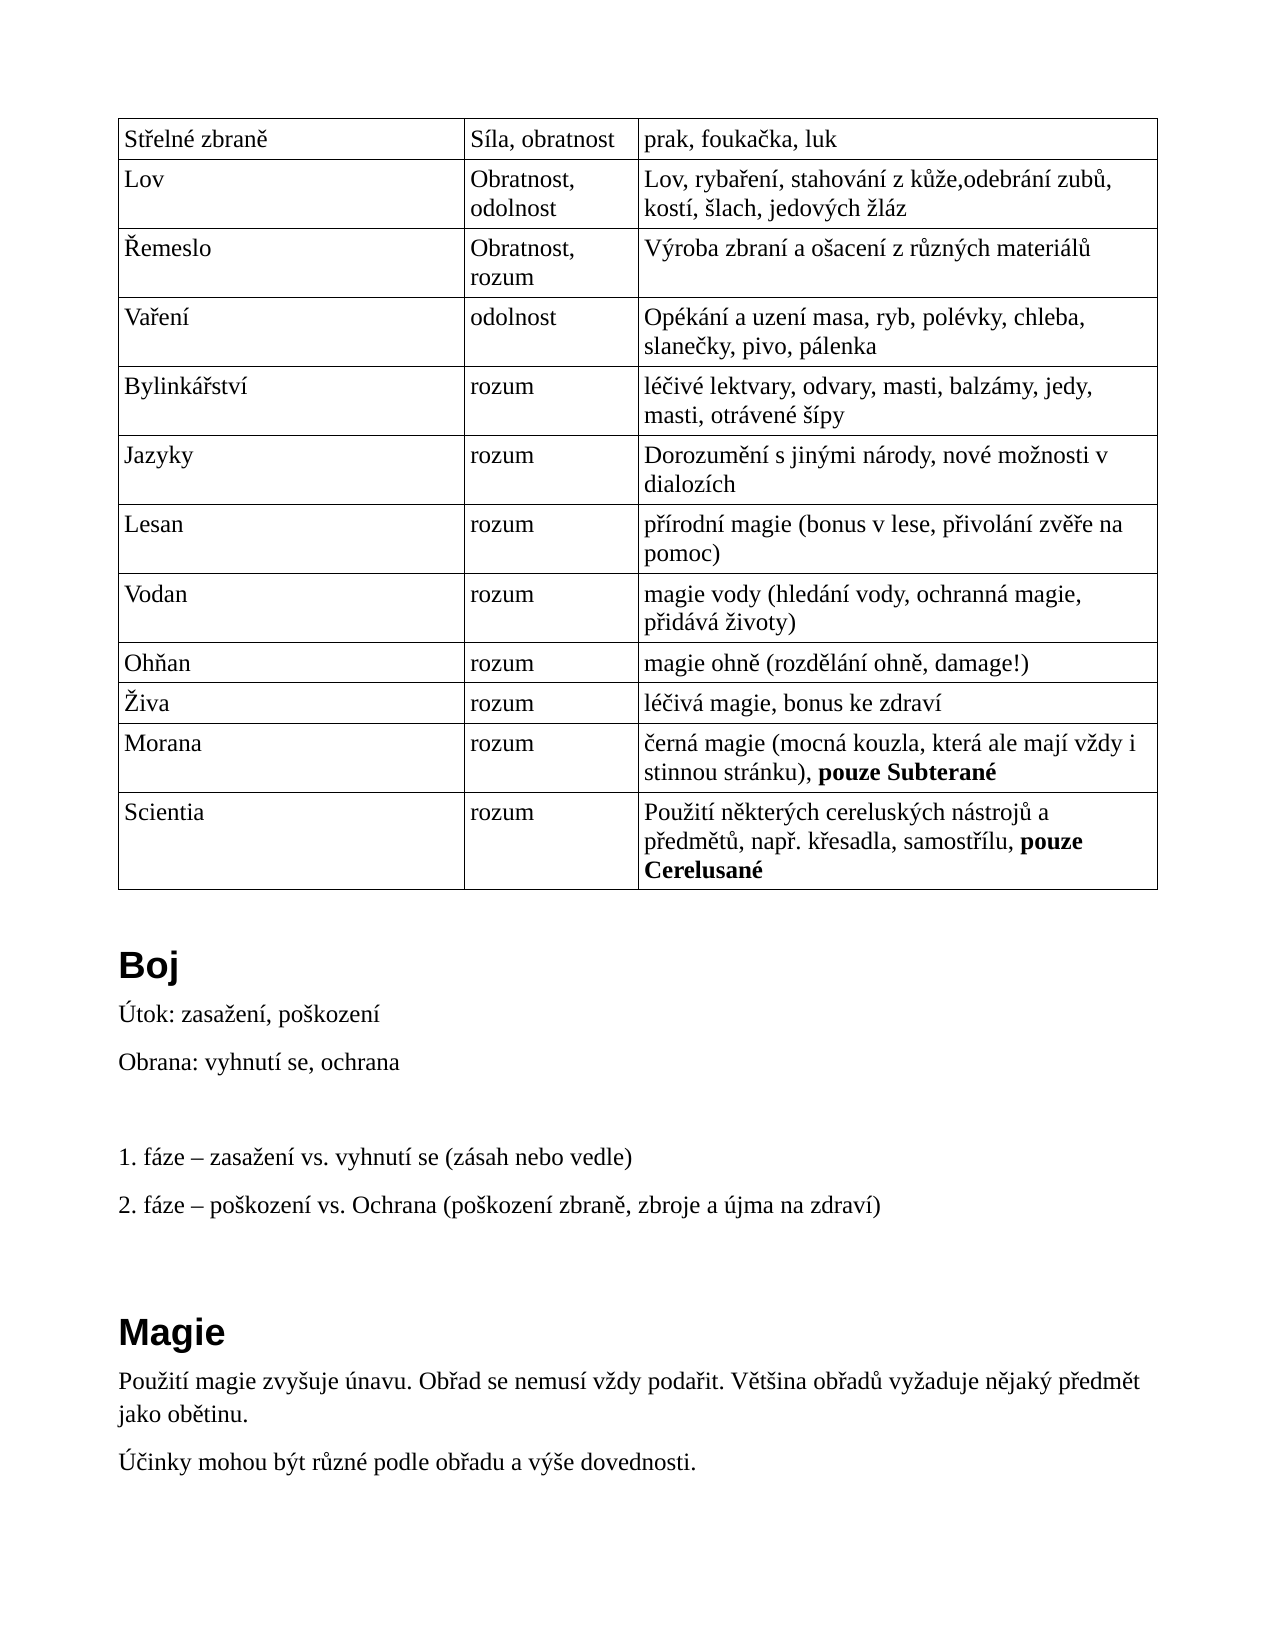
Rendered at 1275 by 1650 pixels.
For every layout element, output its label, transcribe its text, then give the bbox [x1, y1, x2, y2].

table_cell Ohňan [119, 643, 464, 682]
table_cell Morana [119, 724, 464, 792]
table_cell Obratnost, odolnost [465, 160, 638, 227]
text 1. fáze – zasažení vs. vyhnutí se (zásah nebo vedle) [118, 1142, 1157, 1171]
table_cell Obratnost, rozum [465, 229, 638, 297]
table_cell rozum [465, 574, 638, 642]
table_cell rozum [465, 643, 638, 682]
table_cell magie ohně (rozdělání ohně, damage!) [639, 643, 1157, 682]
table_cell Scientia [119, 793, 464, 889]
table_cell Lov [119, 160, 464, 227]
table_cell prak, foukačka, luk [639, 119, 1157, 158]
text Použití magie zvyšuje únavu. Obřad se nemusí vždy podařit. Většina obřadů vyžaduje nějaký předmět jako obětinu. [118, 1366, 1157, 1428]
table_cell odolnost [465, 298, 638, 366]
table_cell Živa [119, 683, 464, 722]
table_cell rozum [465, 793, 638, 889]
table_cell rozum [465, 436, 638, 504]
table_cell rozum [465, 505, 638, 573]
table_cell Dorozumění s jinými národy, nové možnosti v dialozích [639, 436, 1157, 504]
table_cell léčivé lektvary, odvary, masti, balzámy, jedy, masti, otrávené šípy [639, 367, 1157, 435]
table_cell Výroba zbraní a ošacení z různých materiálů [639, 229, 1157, 297]
table_cell Bylinkářství [119, 367, 464, 435]
table_cell Lesan [119, 505, 464, 573]
table_cell Použití některých cereluských nástrojů a předmětů, např. křesadla, samostřílu, pouze Cerelusané [639, 793, 1157, 889]
table_cell Opékání a uzení masa, ryb, polévky, chleba, slanečky, pivo, pálenka [639, 298, 1157, 366]
text Obrana: vyhnutí se, ochrana [118, 1047, 1157, 1076]
table_cell Vodan [119, 574, 464, 642]
text Účinky mohou být různé podle obřadu a výše dovednosti. [118, 1447, 1157, 1476]
table_cell magie vody (hledání vody, ochranná magie, přidává životy) [639, 574, 1157, 642]
table_cell černá magie (mocná kouzla, která ale mají vždy i stinnou stránku), pouze Subterané [639, 724, 1157, 792]
subtitle Magie [118, 1310, 1157, 1354]
table_cell Síla, obratnost [465, 119, 638, 158]
text 2. fáze – poškození vs. Ochrana (poškození zbraně, zbroje a újma na zdraví) [118, 1190, 1157, 1218]
text Útok: zasažení, poškození [118, 999, 1157, 1028]
table_cell Jazyky [119, 436, 464, 504]
table_cell Vaření [119, 298, 464, 366]
table_cell Střelné zbraně [119, 119, 464, 158]
table_cell rozum [465, 724, 638, 792]
table_cell rozum [465, 683, 638, 722]
table_cell Řemeslo [119, 229, 464, 297]
table_cell léčivá magie, bonus ke zdraví [639, 683, 1157, 722]
table_cell rozum [465, 367, 638, 435]
table_cell Lov, rybaření, stahování z kůže,odebrání zubů, kostí, šlach, jedových žláz [639, 160, 1157, 227]
subtitle Boj [118, 943, 1157, 987]
table_cell přírodní magie (bonus v lese, přivolání zvěře na pomoc) [639, 505, 1157, 573]
